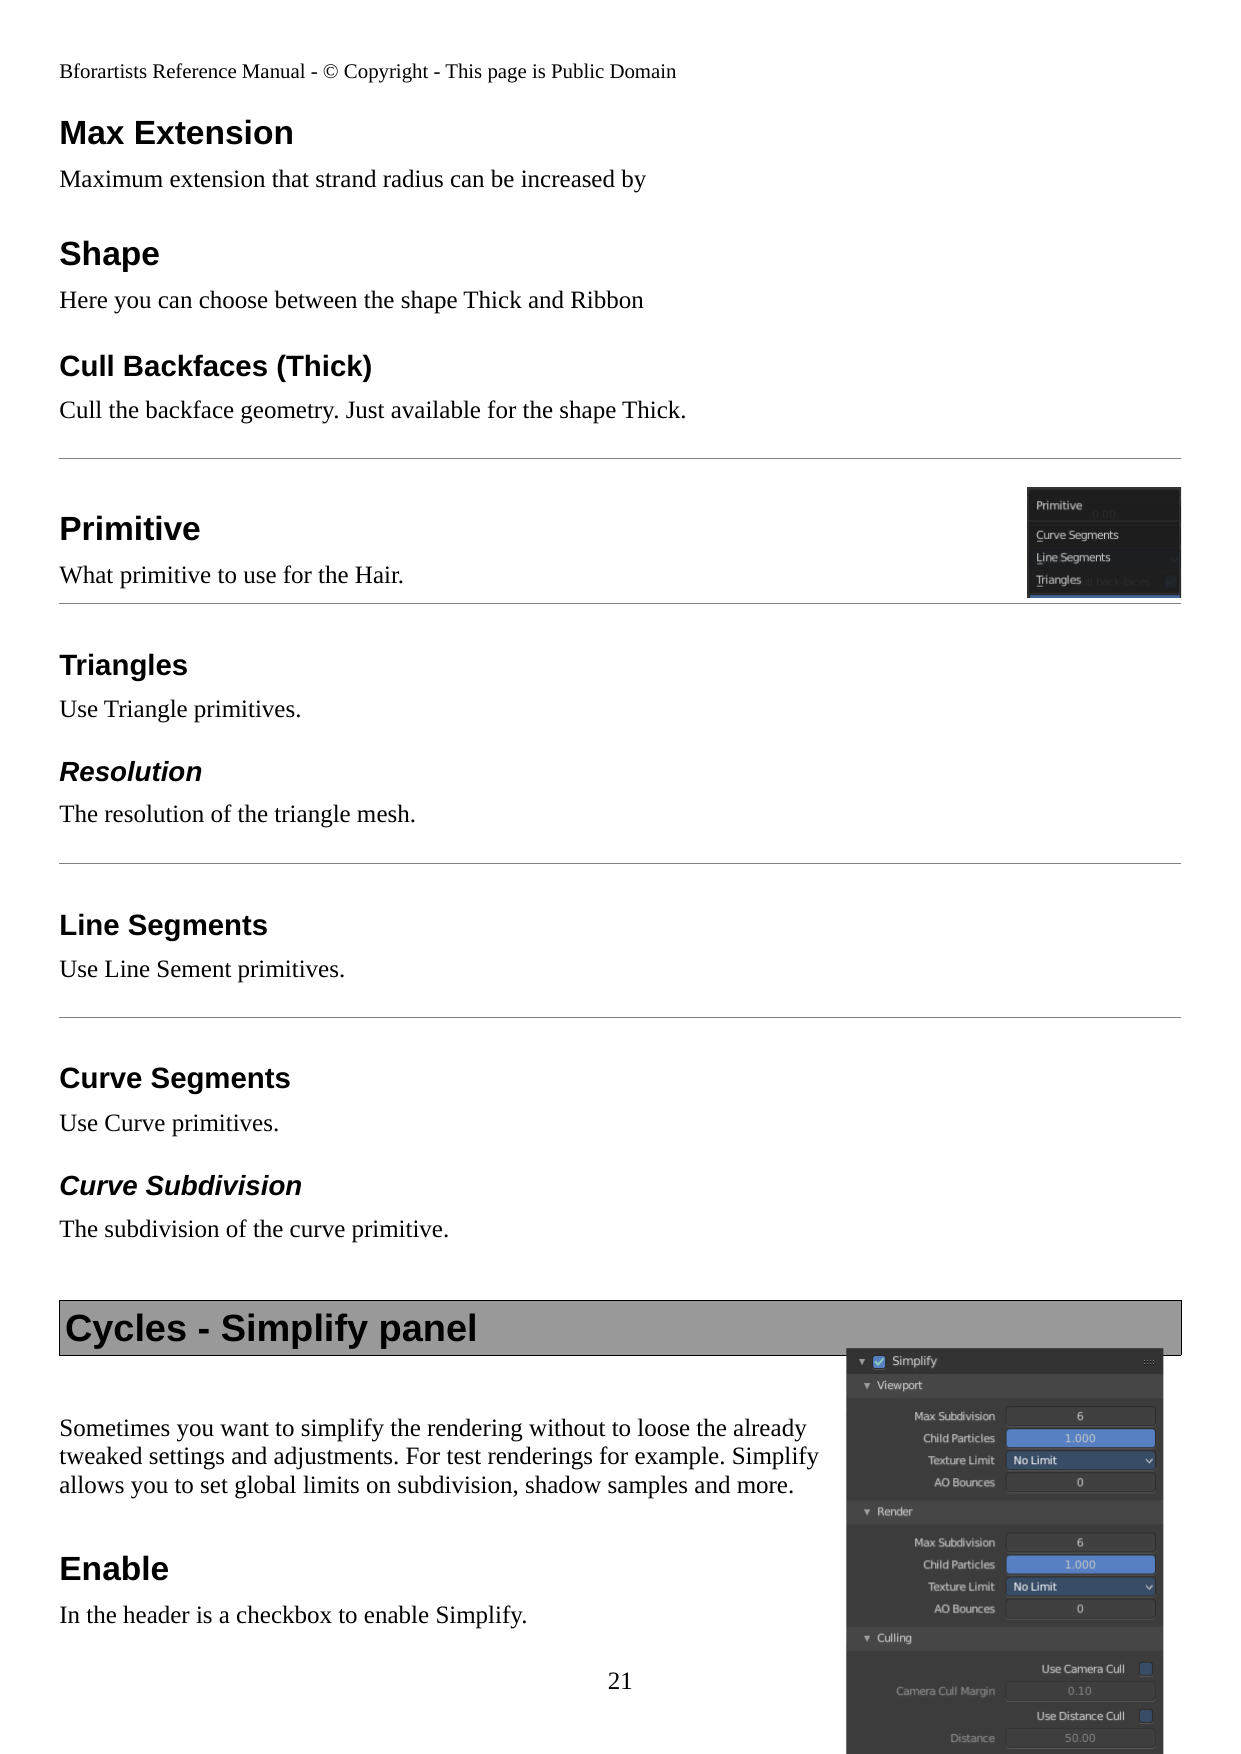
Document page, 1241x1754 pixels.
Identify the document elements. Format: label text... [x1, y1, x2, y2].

text Use Curve primitives. [59, 1108, 1181, 1136]
text Use Triangle primitives. [59, 694, 1181, 722]
table_header Cycles - Simplify panel [60, 1301, 1181, 1355]
text Sometimes you want to simplify the rendering without to loose the already tweaked settings and adjustments. For test renderings for example. Simplify allows you to set global limits on subdivision, shadow samples and more. [59, 1413, 846, 1499]
subtitle Primitive [59, 509, 1027, 547]
picture [1027, 487, 1182, 598]
subtitle Line Segments [59, 907, 1181, 941]
subtitle Triangles [59, 647, 1181, 681]
subtitle Max Extension [59, 113, 1181, 151]
text Cull the backface geometry. Just available for the shape Thick. [59, 395, 1181, 423]
text Use Line Sement primitives. [59, 954, 1181, 982]
text Here you can choose between the shape Thick and Ribbon [59, 285, 1181, 313]
subtitle [1164, 1548, 1181, 1587]
subtitle Cull Backfaces (Thick) [59, 348, 1181, 382]
subtitle Curve Subdivision [59, 1169, 1181, 1201]
picture [846, 1348, 1164, 1754]
text Maximum extension that strand radius can be increased by [59, 164, 1181, 192]
subtitle Enable [59, 1548, 846, 1587]
text The resolution of the triangle mesh. [59, 799, 1181, 828]
text The subdivision of the curve primitive. [59, 1214, 1181, 1242]
subtitle Resolution [59, 755, 1181, 787]
text What primitive to use for the Hair. [59, 560, 1027, 589]
text In the header is a checkbox to enable Simplify. [59, 1600, 846, 1628]
subtitle Curve Segments [59, 1061, 1181, 1095]
subtitle Shape [59, 234, 1181, 272]
